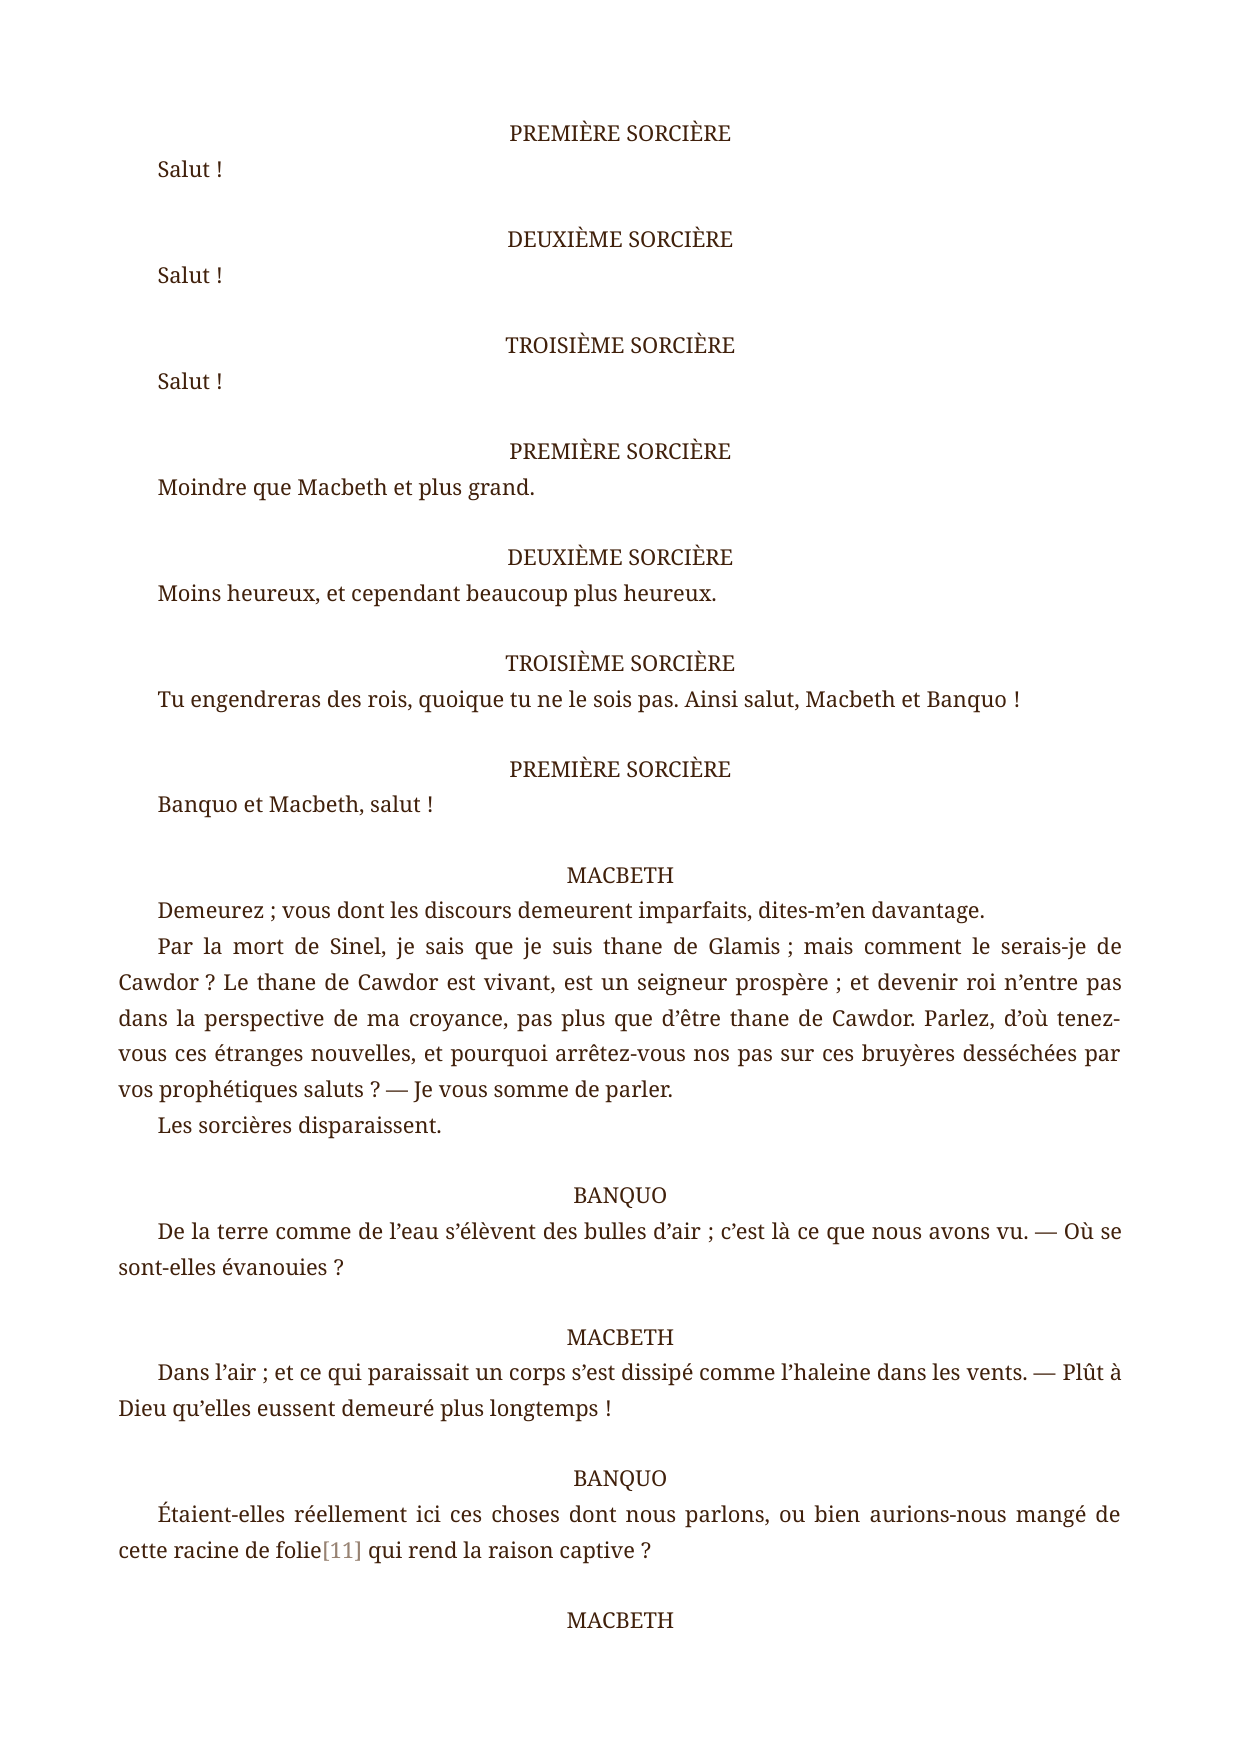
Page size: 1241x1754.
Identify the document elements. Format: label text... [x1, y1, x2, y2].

text Salut ! [118, 154, 1122, 184]
text Moindre que Macbeth et plus grand. [118, 472, 1122, 501]
text Étaient-elles réellement ici ces choses dont nous parlons, ou bien aurions-nous mangé de cette racine de folie[11] qui rend la raison captive ? [118, 1499, 1122, 1564]
text PREMIÈRE SORCIÈRE [118, 436, 1122, 466]
text Moins heureux, et cependant beaucoup plus heureux. [118, 578, 1122, 607]
text DEUXIÈME SORCIÈRE [118, 224, 1122, 254]
text Demeurez ; vous dont les discours demeurent imparfaits, dites-m’en davantage. [118, 895, 1122, 925]
text Tu engendreras des rois, quoique tu ne le sois pas. Ainsi salut, Macbeth et Banquo ! [118, 683, 1122, 713]
text Salut ! [118, 260, 1122, 289]
text Banquo et Macbeth, salut ! [118, 789, 1122, 819]
text MACBETH [118, 1322, 1122, 1351]
text DEUXIÈME SORCIÈRE [118, 542, 1122, 572]
text TROISIÈME SORCIÈRE [118, 648, 1122, 678]
text BANQUO [118, 1180, 1122, 1210]
text MACBETH [118, 1605, 1122, 1635]
text Salut ! [118, 366, 1122, 396]
text MACBETH [118, 860, 1122, 889]
text De la terre comme de l’eau s’élèvent des bulles d’air ; c’est là ce que nous avons vu. — Où se sont-elles évanouies ? [118, 1216, 1122, 1281]
text TROISIÈME SORCIÈRE [118, 330, 1122, 360]
text Les sorcières disparaissent. [118, 1110, 1122, 1139]
text Par la mort de Sinel, je sais que je suis thane de Glamis ; mais comment le serais-je de Cawdor ? Le thane de Cawdor est vivant, est un seigneur prospère ; et devenir roi n’entre pas dans la perspective de ma croyance, pas plus que d’être thane de Cawdor. Parlez, d’où tenez-vous ces étranges nouvelles, et pourquoi arrêtez-vous nos pas sur ces bruyères desséchées par vos prophétiques saluts ? — Je vous somme de parler. [118, 931, 1122, 1104]
text PREMIÈRE SORCIÈRE [118, 754, 1122, 783]
text PREMIÈRE SORCIÈRE [118, 118, 1122, 148]
text Dans l’air ; et ce qui paraissait un corps s’est dissipé comme l’haleine dans les vents. — Plût à Dieu qu’elles eussent demeuré plus longtemps ! [118, 1357, 1122, 1423]
text BANQUO [118, 1463, 1122, 1493]
